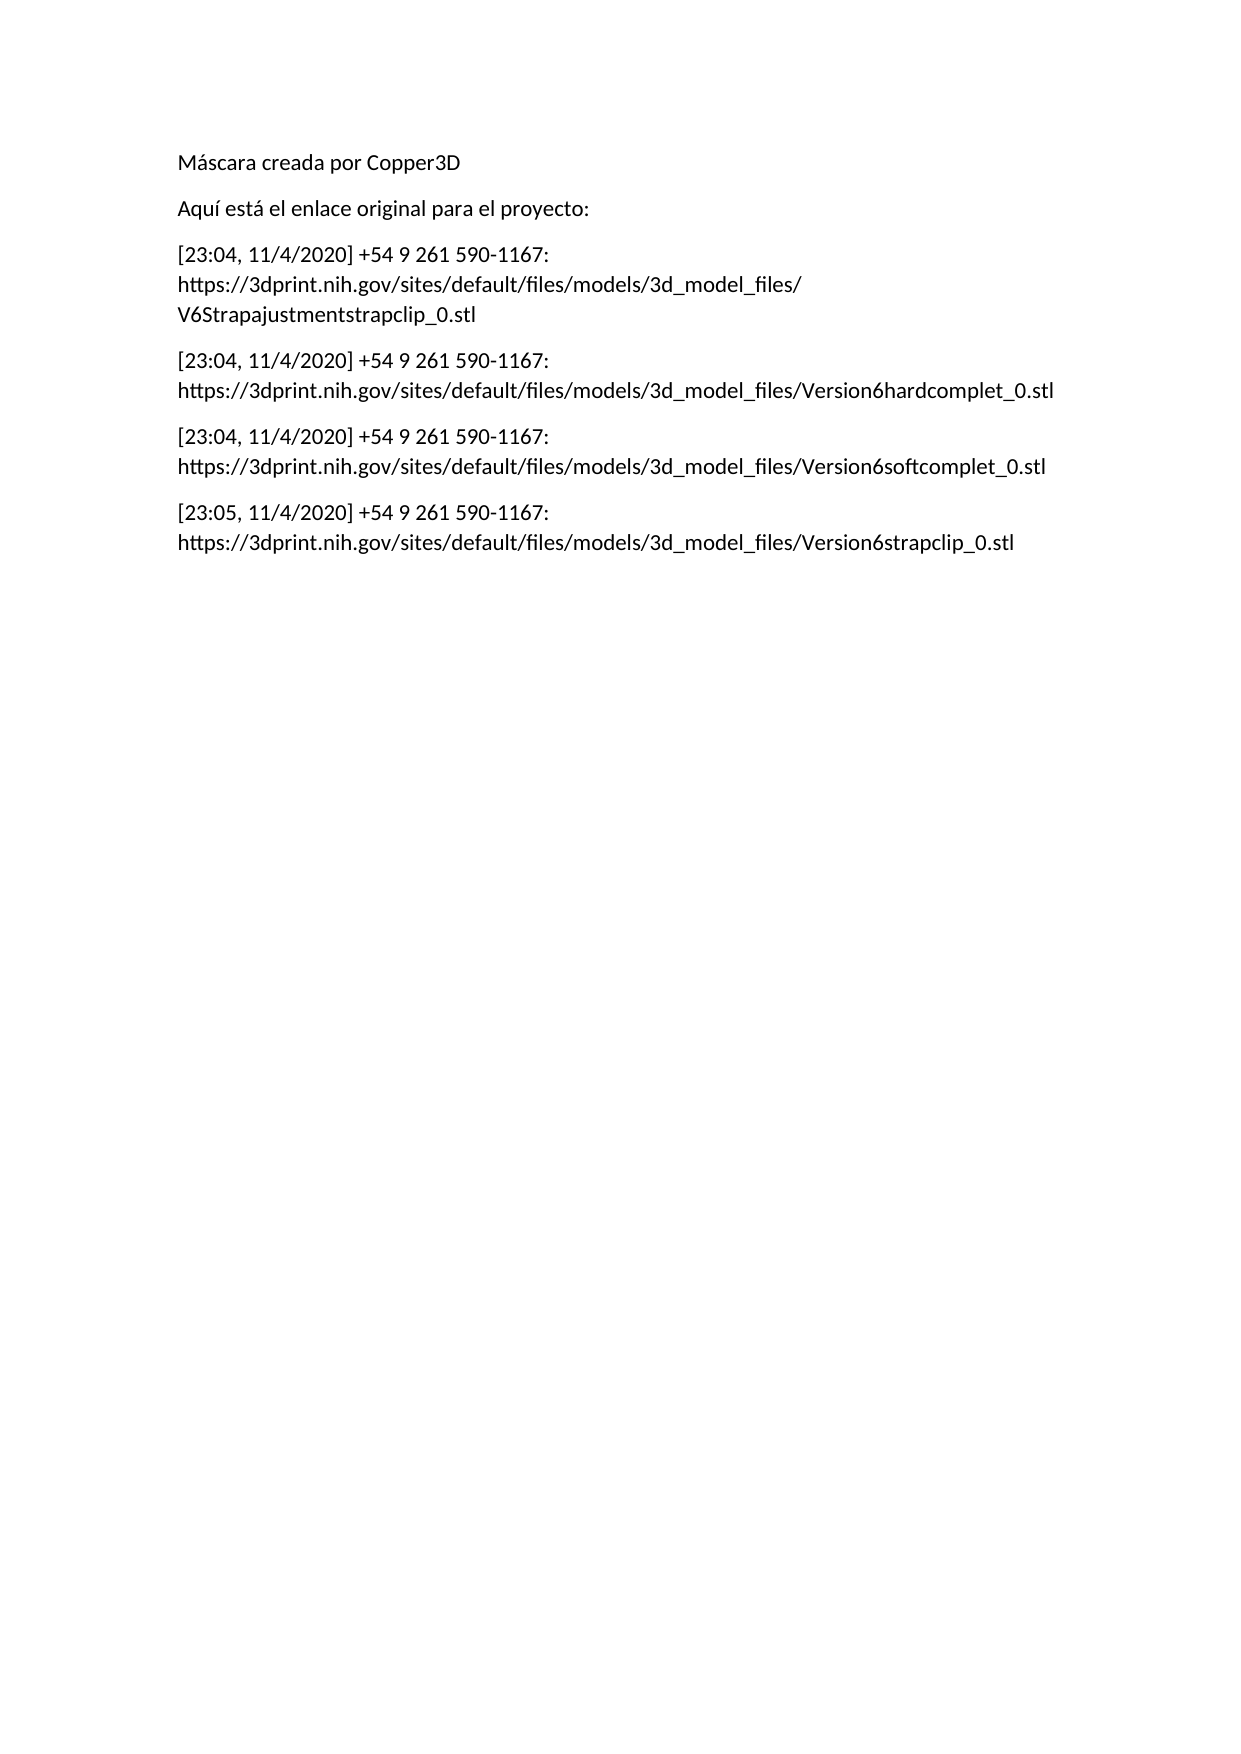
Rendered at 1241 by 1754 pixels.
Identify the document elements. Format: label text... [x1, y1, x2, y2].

text [23:04, 11/4/2020] +54 9 261 590-1167: https://3dprint.nih.gov/sites/default/files/models/3d_model_files/Version6softcomplet_0.stl [177, 422, 1063, 480]
text [23:04, 11/4/2020] +54 9 261 590-1167: https://3dprint.nih.gov/sites/default/files/models/3d_model_files/V6Strapajustmentstrapclip_0.stl [177, 240, 1063, 328]
text Máscara creada por Copper3D [177, 148, 1063, 176]
text [23:04, 11/4/2020] +54 9 261 590-1167: https://3dprint.nih.gov/sites/default/files/models/3d_model_files/Version6hardcomplet_0.stl [177, 346, 1063, 404]
text Aquí está el enlace original para el proyecto: [177, 194, 1063, 222]
text [23:05, 11/4/2020] +54 9 261 590-1167: https://3dprint.nih.gov/sites/default/files/models/3d_model_files/Version6strapclip_0.stl [177, 498, 1063, 556]
